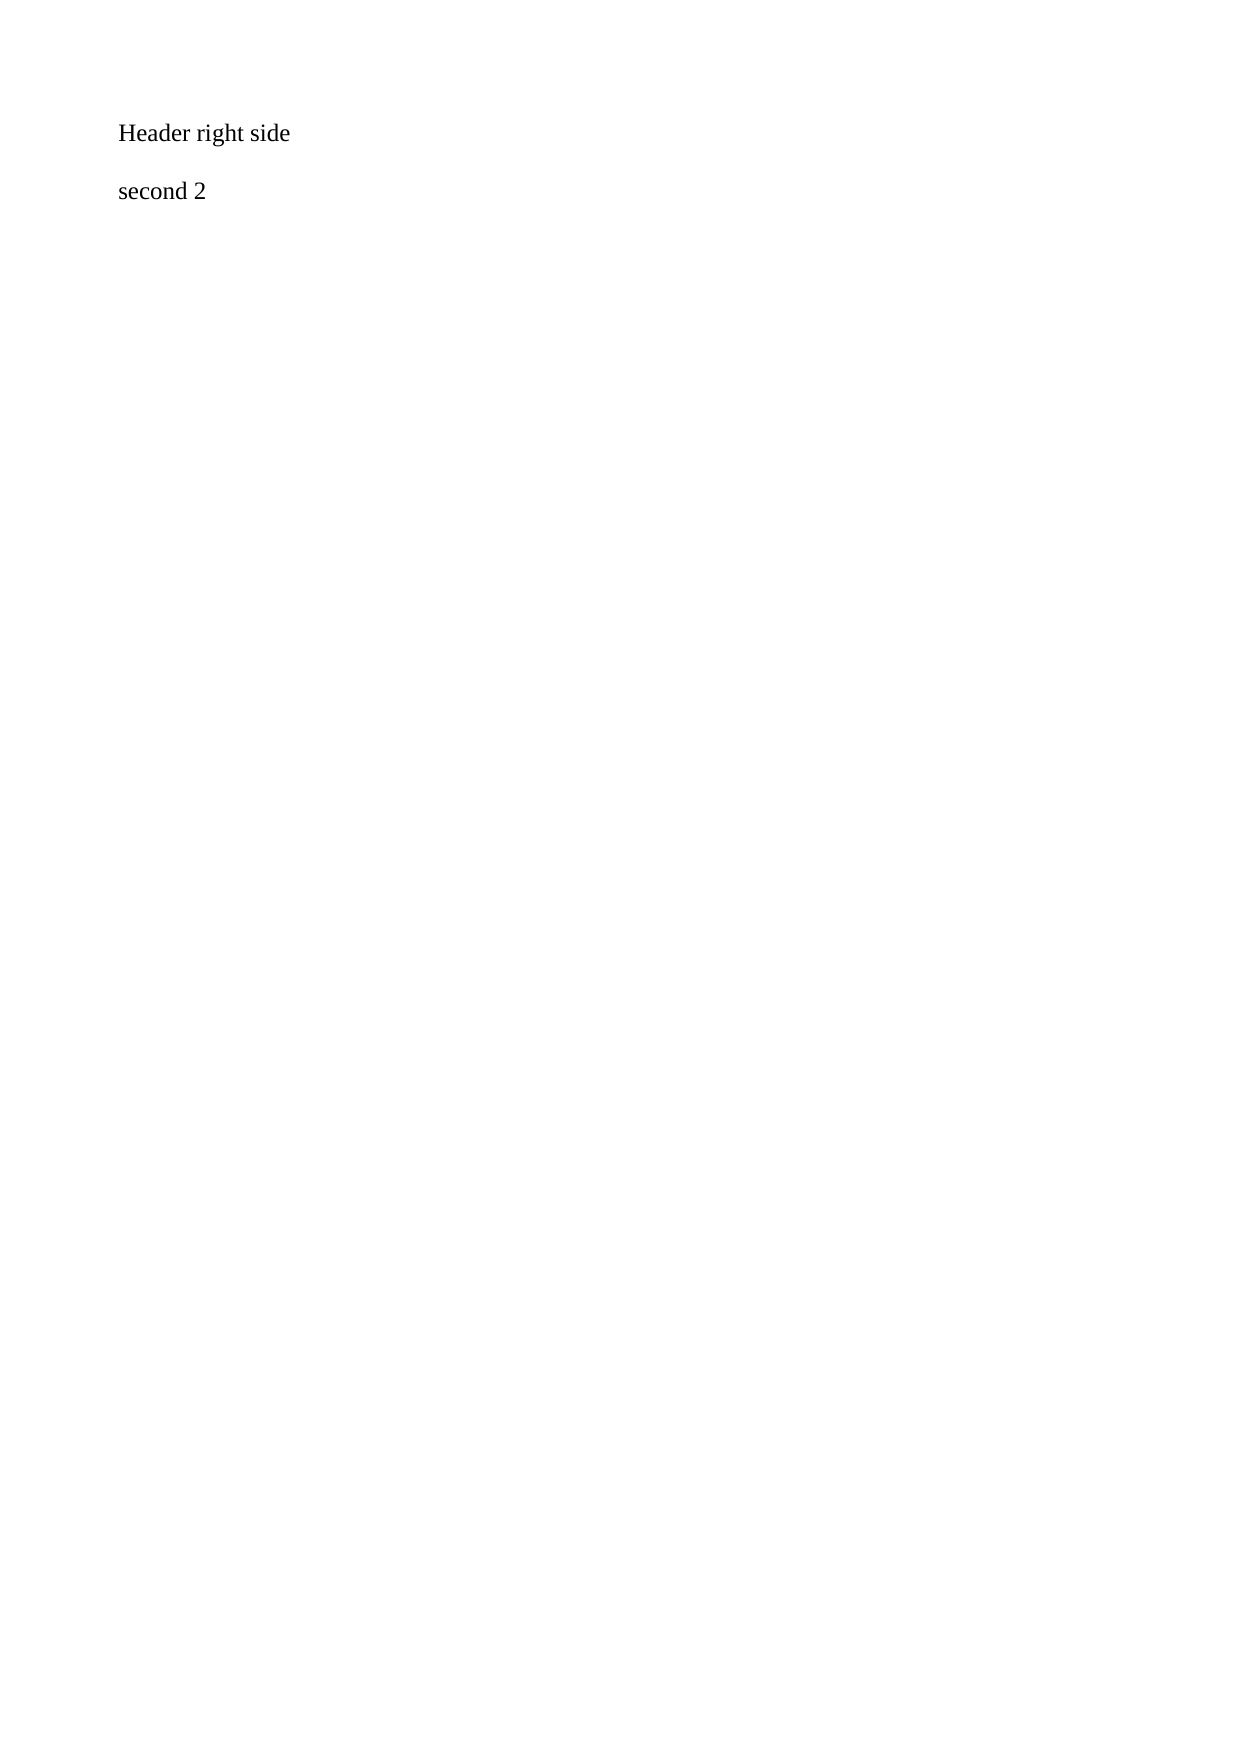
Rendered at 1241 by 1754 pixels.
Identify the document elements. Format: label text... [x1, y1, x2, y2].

text second 2 [118, 176, 1122, 205]
